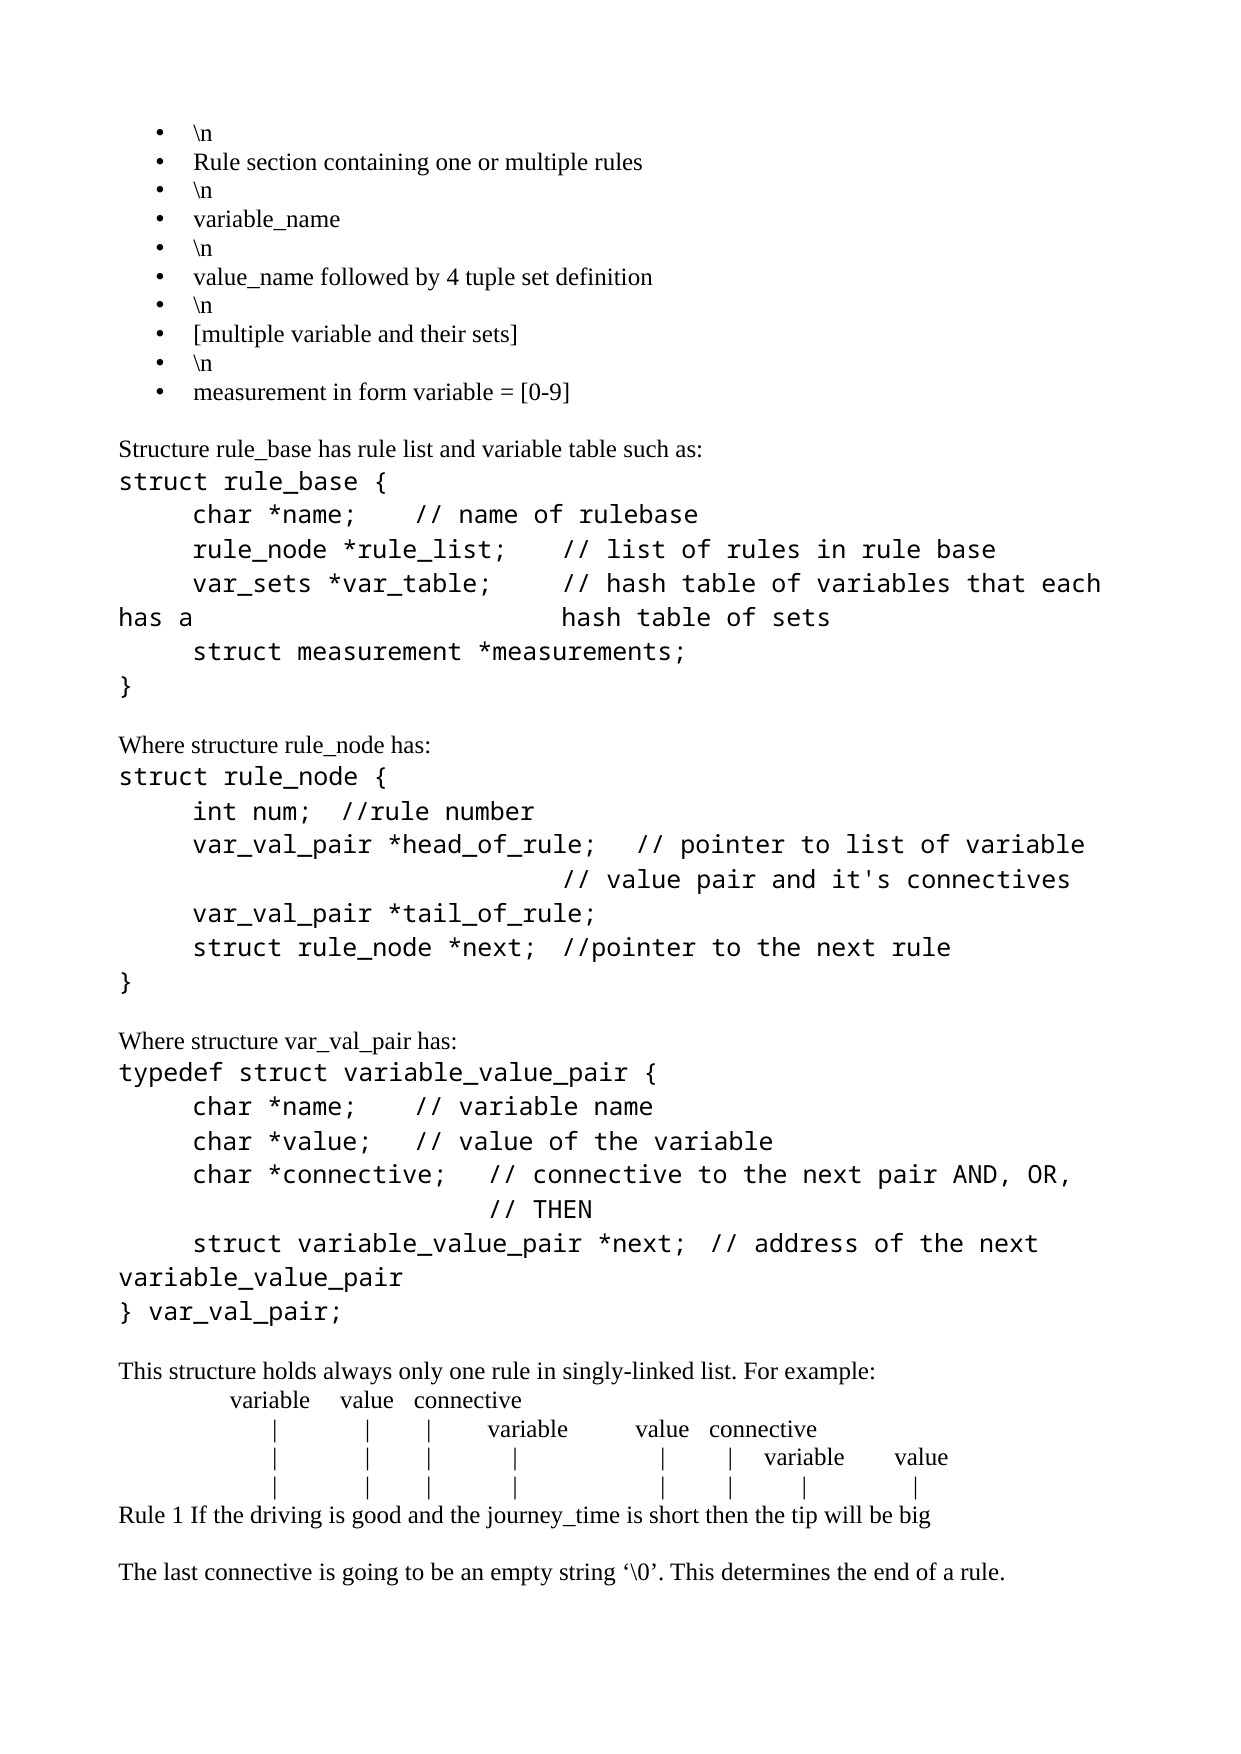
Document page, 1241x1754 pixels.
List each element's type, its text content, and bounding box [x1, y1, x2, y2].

list \n [156, 118, 1122, 147]
text The last connective is going to be an empty string ‘\0’. This determines the end of a rule. [118, 1557, 1122, 1586]
text } [118, 963, 1122, 997]
text int num; //rule number [118, 793, 1122, 827]
list value_name followed by 4 tuple set definition [156, 262, 1122, 291]
text struct measurement *measurements; [118, 633, 1122, 667]
list \n [156, 348, 1122, 377]
text Structure rule_base has rule list and variable table such as: [118, 434, 1122, 463]
text Where structure rule_node has: [118, 730, 1122, 759]
text var_val_pair *head_of_rule; // pointer to list of variable // value pair and it's connectives [118, 827, 1122, 895]
list measurement in form variable = [0-9] [156, 377, 1122, 406]
text char *value; // value of the variable [118, 1123, 1122, 1157]
text | | | variable value connective [118, 1414, 1122, 1442]
text Rule 1 If the driving is good and the journey_time is short then the tip will be big [118, 1500, 1122, 1529]
text | | | | | | variable value [118, 1442, 1122, 1471]
text } var_val_pair; [118, 1293, 1122, 1327]
text char *name; // name of rulebase [118, 497, 1122, 531]
list [multiple variable and their sets] [156, 319, 1122, 348]
text var_sets *var_table; // hash table of variables that each has a hash table of sets [118, 565, 1122, 633]
text struct rule_node { [118, 759, 1122, 793]
text Where structure var_val_pair has: [118, 1026, 1122, 1055]
list variable_name [156, 204, 1122, 233]
text | | | | | | | | [118, 1471, 1122, 1500]
list \n [156, 233, 1122, 262]
text typedef struct variable_value_pair { [118, 1055, 1122, 1089]
text struct variable_value_pair *next; // address of the next variable_value_pair [118, 1225, 1122, 1293]
text var_val_pair *tail_of_rule; [118, 895, 1122, 929]
text char *name; // variable name [118, 1089, 1122, 1123]
list \n [156, 176, 1122, 204]
text rule_node *rule_list; // list of rules in rule base [118, 531, 1122, 565]
text char *connective; // connective to the next pair AND, OR, // THEN [118, 1157, 1122, 1225]
list Rule section containing one or multiple rules [156, 147, 1122, 176]
text struct rule_node *next; //pointer to the next rule [118, 929, 1122, 963]
text This structure holds always only one rule in singly-linked list. For example: [118, 1356, 1122, 1385]
list \n [156, 291, 1122, 319]
text struct rule_base { [118, 463, 1122, 497]
text } [118, 667, 1122, 702]
text variable value connective [118, 1385, 1122, 1414]
